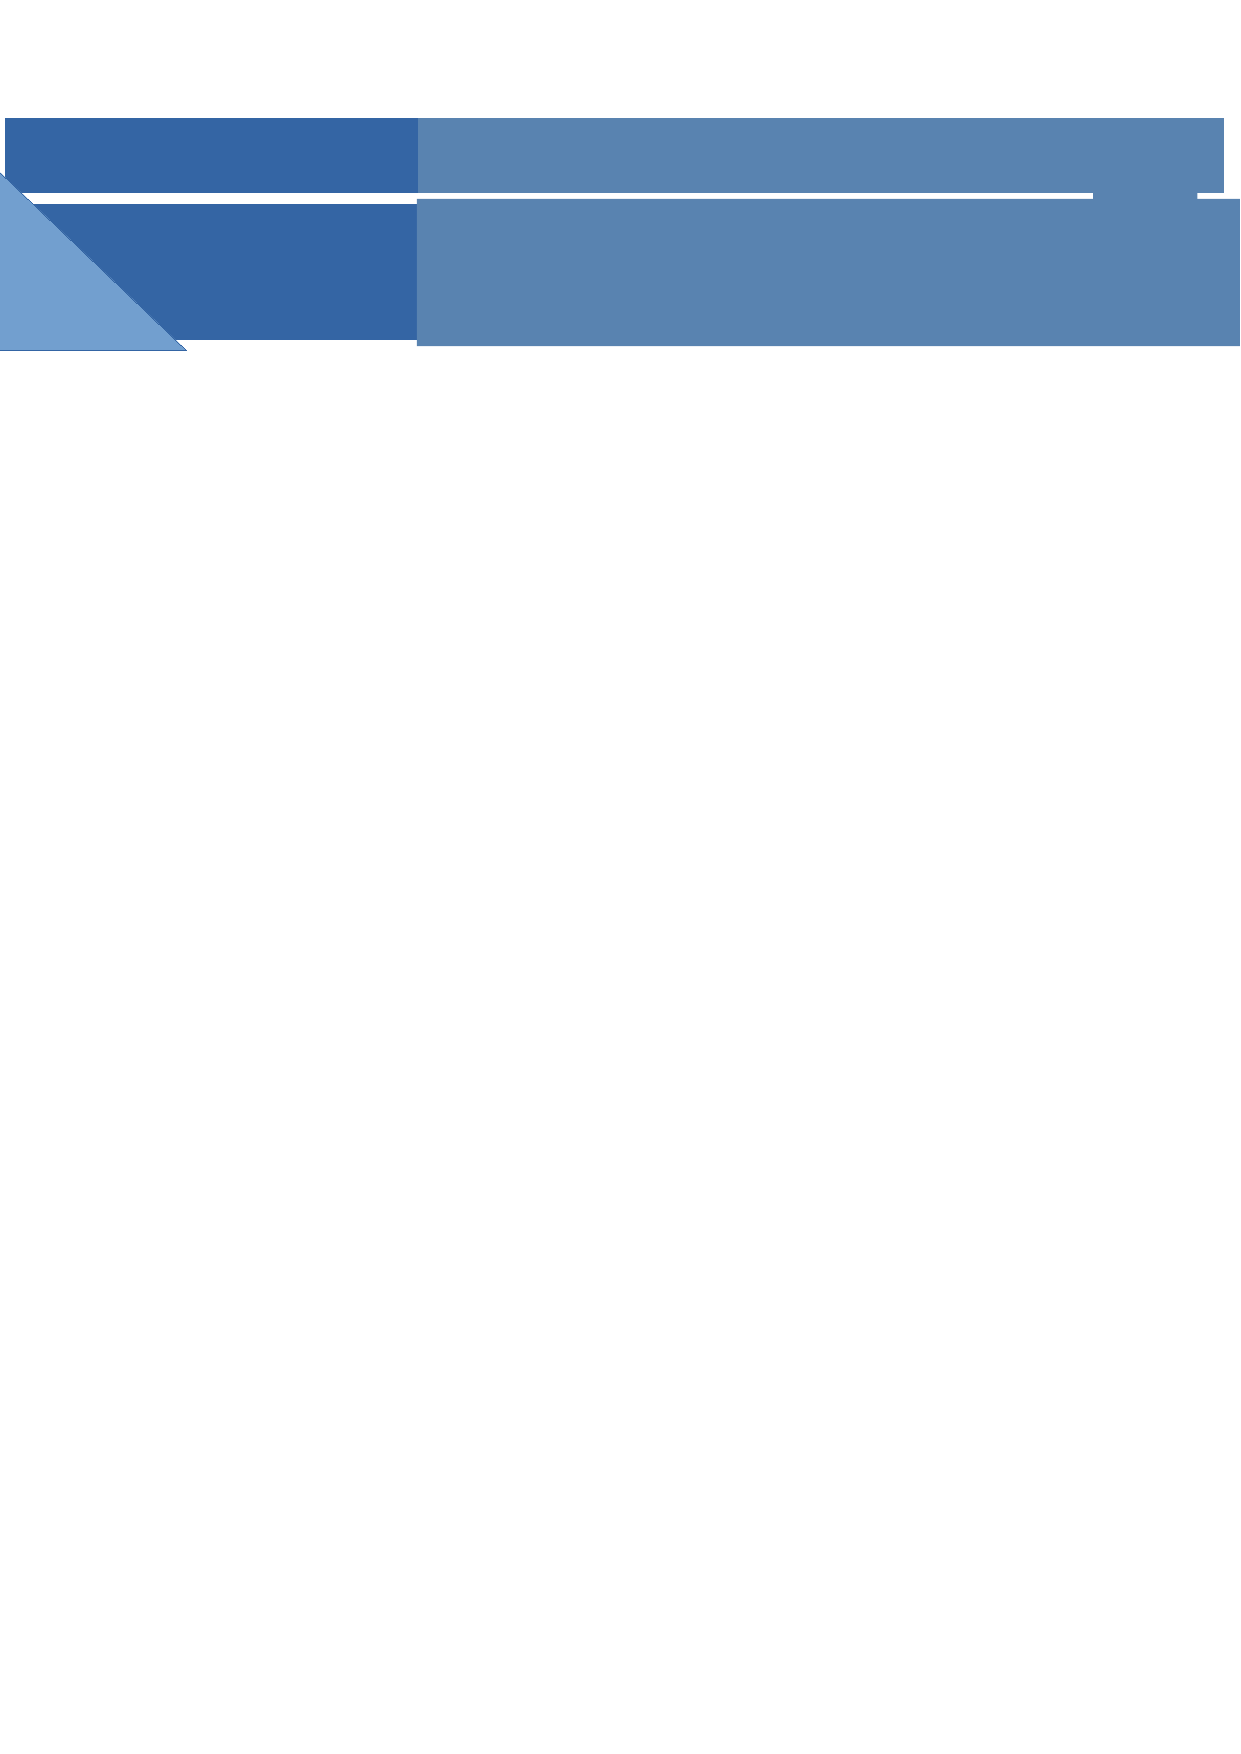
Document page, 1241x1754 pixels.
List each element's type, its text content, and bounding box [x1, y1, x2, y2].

table_cell ____________________________ Datos De Contacto Teléfono: 11-2261-3012 Email: agustinlehmann20@gmail.com LinkedIn: linkedin.com/agustinlehmann GitHub: github.com/agustinlehmann Ubicación: Berazategui, Buenos Aires ____________________________ Tecnologías Frontend: CSS HTML JavaScript Bootstrap Backend: PHP Node.js Base de Datos: MySQL PostgreSQL [5, 118, 418, 193]
table_cell Experiencia Profesional Desarrollador Web (Prácticas Profesionalizantes) - Vision Digital Julio 2024 – Presente Participación en el desarrollo de sitios web con las tecnologías: Node.js, HTML,CSS y JavaScript. Cursos adicionales Capacitación en Arduino Actualmente cursando en la Escuela (E.E.S.T.) Nº4 Programar en Arduino, conexión de sensores, y manejo de componentes electrónicos (Nivel básico ). ______________________________________ Educación Tecnicatura en Programación Escuela de Educación Secundaria Técnica N°4 2018 – Presente ( Actualmente cursando) A lo largo de mi formación, he aprendido a gestionar bases de datos y a utilizar diferentes lenguajes de programación, lo que me ha permitido crear páginas web básicas. También he adquirido conocimientos en desarrollo. Expectativa De Trabajo Crecimiento Profesional: "Desarrollar mis habilidades como Progrmador y avanzar en mi carrera." Contribuir al Equipo: "Colaborar en equipos para alcanzar objetivos comunes y mejorar continuamente." [418, 118, 1224, 193]
